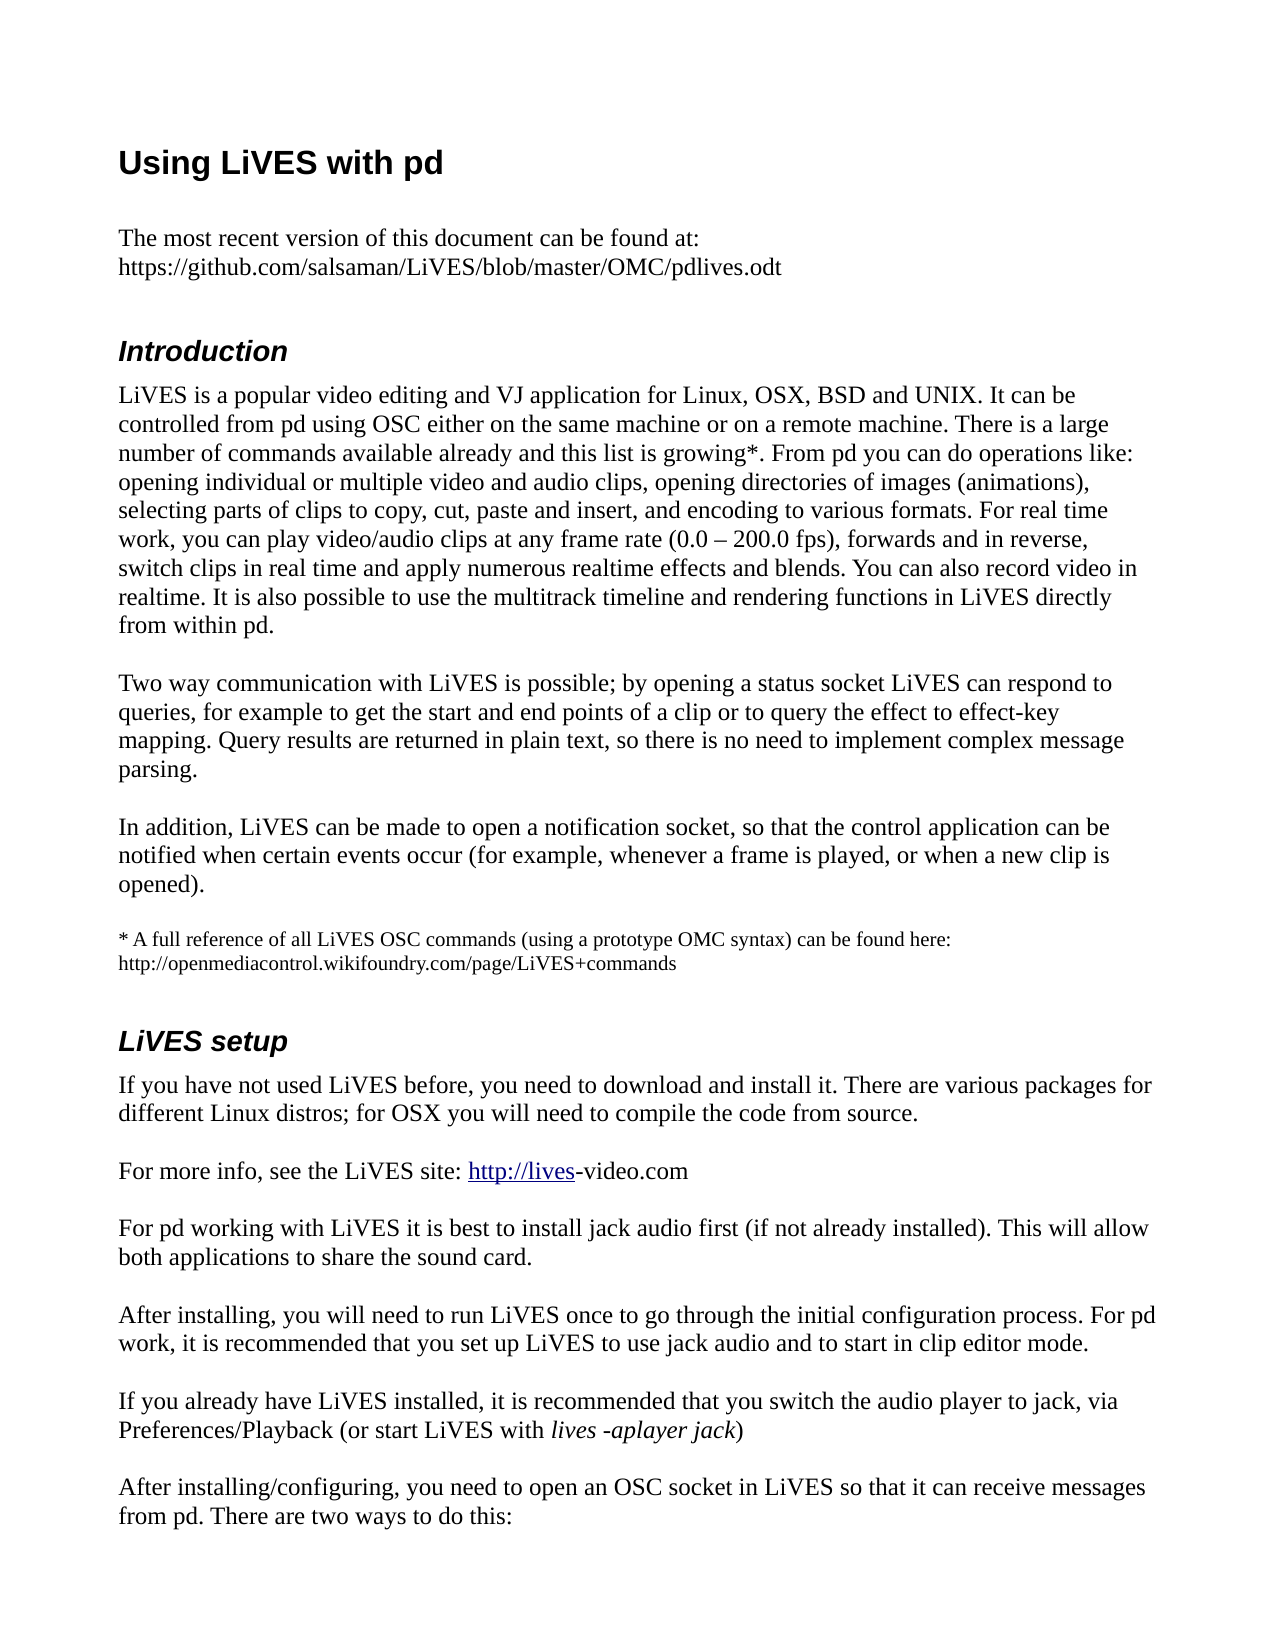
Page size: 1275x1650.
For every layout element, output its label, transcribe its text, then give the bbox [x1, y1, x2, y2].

text For pd working with LiVES it is best to install jack audio first (if not already installed). This will allow both applications to share the sound card. [118, 1213, 1157, 1271]
text https://github.com/salsaman/LiVES/blob/master/OMC/pdlives.odt [118, 252, 1157, 281]
subtitle Using LiVES with pd [118, 143, 1157, 182]
text After installing/configuring, you need to open an OSC socket in LiVES so that it can receive messages from pd. There are two ways to do this: [118, 1472, 1157, 1530]
text http://openmediacontrol.wikifoundry.com/page/LiVES+commands [118, 951, 1157, 975]
text Two way communication with LiVES is possible; by opening a status socket LiVES can respond to queries, for example to get the start and end points of a clip or to query the effect to effect-key mapping. Query results are returned in plain text, so there is no need to implement complex message parsing. [118, 668, 1157, 783]
text After installing, you will need to run LiVES once to go through the initial configuration process. For pd work, it is recommended that you set up LiVES to use jack audio and to start in clip editor mode. [118, 1300, 1157, 1357]
text If you already have LiVES installed, it is recommended that you switch the audio player to jack, via Preferences/Playback (or start LiVES with lives -aplayer jack) [118, 1386, 1157, 1443]
text LiVES is a popular video editing and VJ application for Linux, OSX, BSD and UNIX. It can be controlled from pd using OSC either on the same machine or on a remote machine. There is a large number of commands available already and this list is growing*. From pd you can do operations like: opening individual or multiple video and audio clips, opening directories of images (animations), selecting parts of clips to copy, cut, paste and insert, and encoding to various formats. For real time work, you can play video/audio clips at any frame rate (0.0 – 200.0 fps), forwards and in reverse, switch clips in real time and apply numerous realtime effects and blends. You can also record video in realtime. It is also possible to use the multitrack timeline and rendering functions in LiVES directly from within pd. [118, 380, 1157, 639]
text In addition, LiVES can be made to open a notification socket, so that the control application can be notified when certain events occur (for example, whenever a frame is played, or when a new clip is opened). [118, 812, 1157, 898]
subtitle Introduction [118, 334, 1157, 368]
text * A full reference of all LiVES OSC commands (using a prototype OMC syntax) can be found here: [118, 927, 1157, 951]
text If you have not used LiVES before, you need to download and install it. There are various packages for different Linux distros; for OSX you will need to compile the code from source. [118, 1070, 1157, 1127]
text For more info, see the LiVES site: http://lives-video.com [118, 1156, 1157, 1185]
text The most recent version of this document can be found at: [118, 223, 1157, 252]
subtitle LiVES setup [118, 1024, 1157, 1057]
